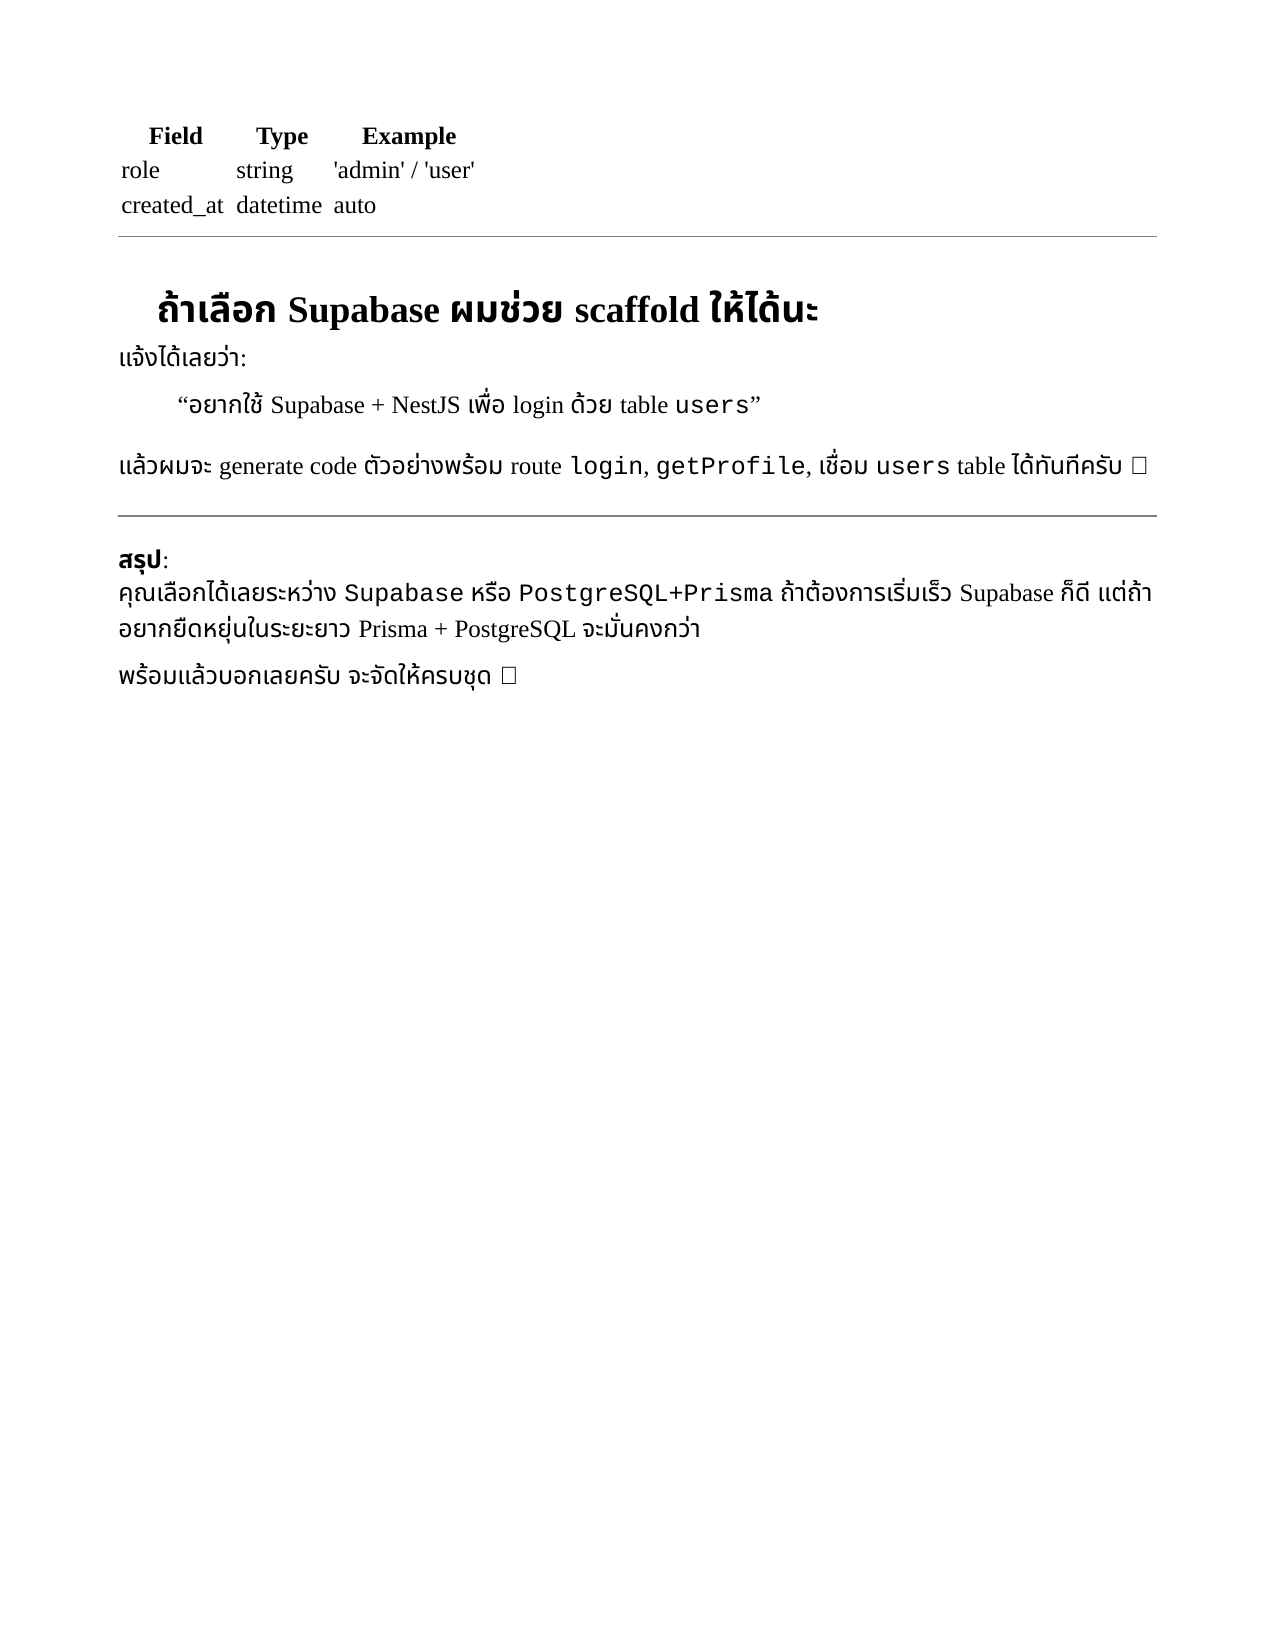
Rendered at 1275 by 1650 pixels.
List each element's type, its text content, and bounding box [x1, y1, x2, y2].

subtitle ✅ ถ้าเลือก Supabase ผมช่วย scaffold ให้ได้นะ [118, 287, 1157, 330]
text “อยากใช้ Supabase + NestJS เพื่อ login ด้วย table users” [177, 391, 1098, 421]
table_cell 'admin' / 'user' [330, 153, 488, 187]
table_cell string [233, 153, 330, 187]
table_header Example [330, 118, 488, 153]
table_cell auto [330, 187, 488, 222]
table_cell role [118, 153, 233, 187]
text แล้วผมจะ generate code ตัวอย่างพร้อม route login, getProfile, เชื่อม users table ได้ทันทีครับ 🔥 [118, 451, 1157, 482]
text สรุป: คุณเลือกได้เลยระหว่าง Supabase หรือ PostgreSQL+Prisma ถ้าต้องการเริ่มเร็ว Supabase ก็ดี แต่ถ้าอยากยืดหยุ่นในระยะยาว Prisma + PostgreSQL จะมั่นคงกว่า [118, 545, 1157, 642]
text แจ้งได้เลยว่า: [118, 343, 1157, 372]
table_header Type [233, 118, 330, 153]
table_cell created_at [118, 187, 233, 222]
text พร้อมแล้วบอกเลยครับ จะจัดให้ครบชุด 💪 [118, 661, 1157, 690]
table_header Field [118, 118, 233, 153]
table_cell datetime [233, 187, 330, 222]
